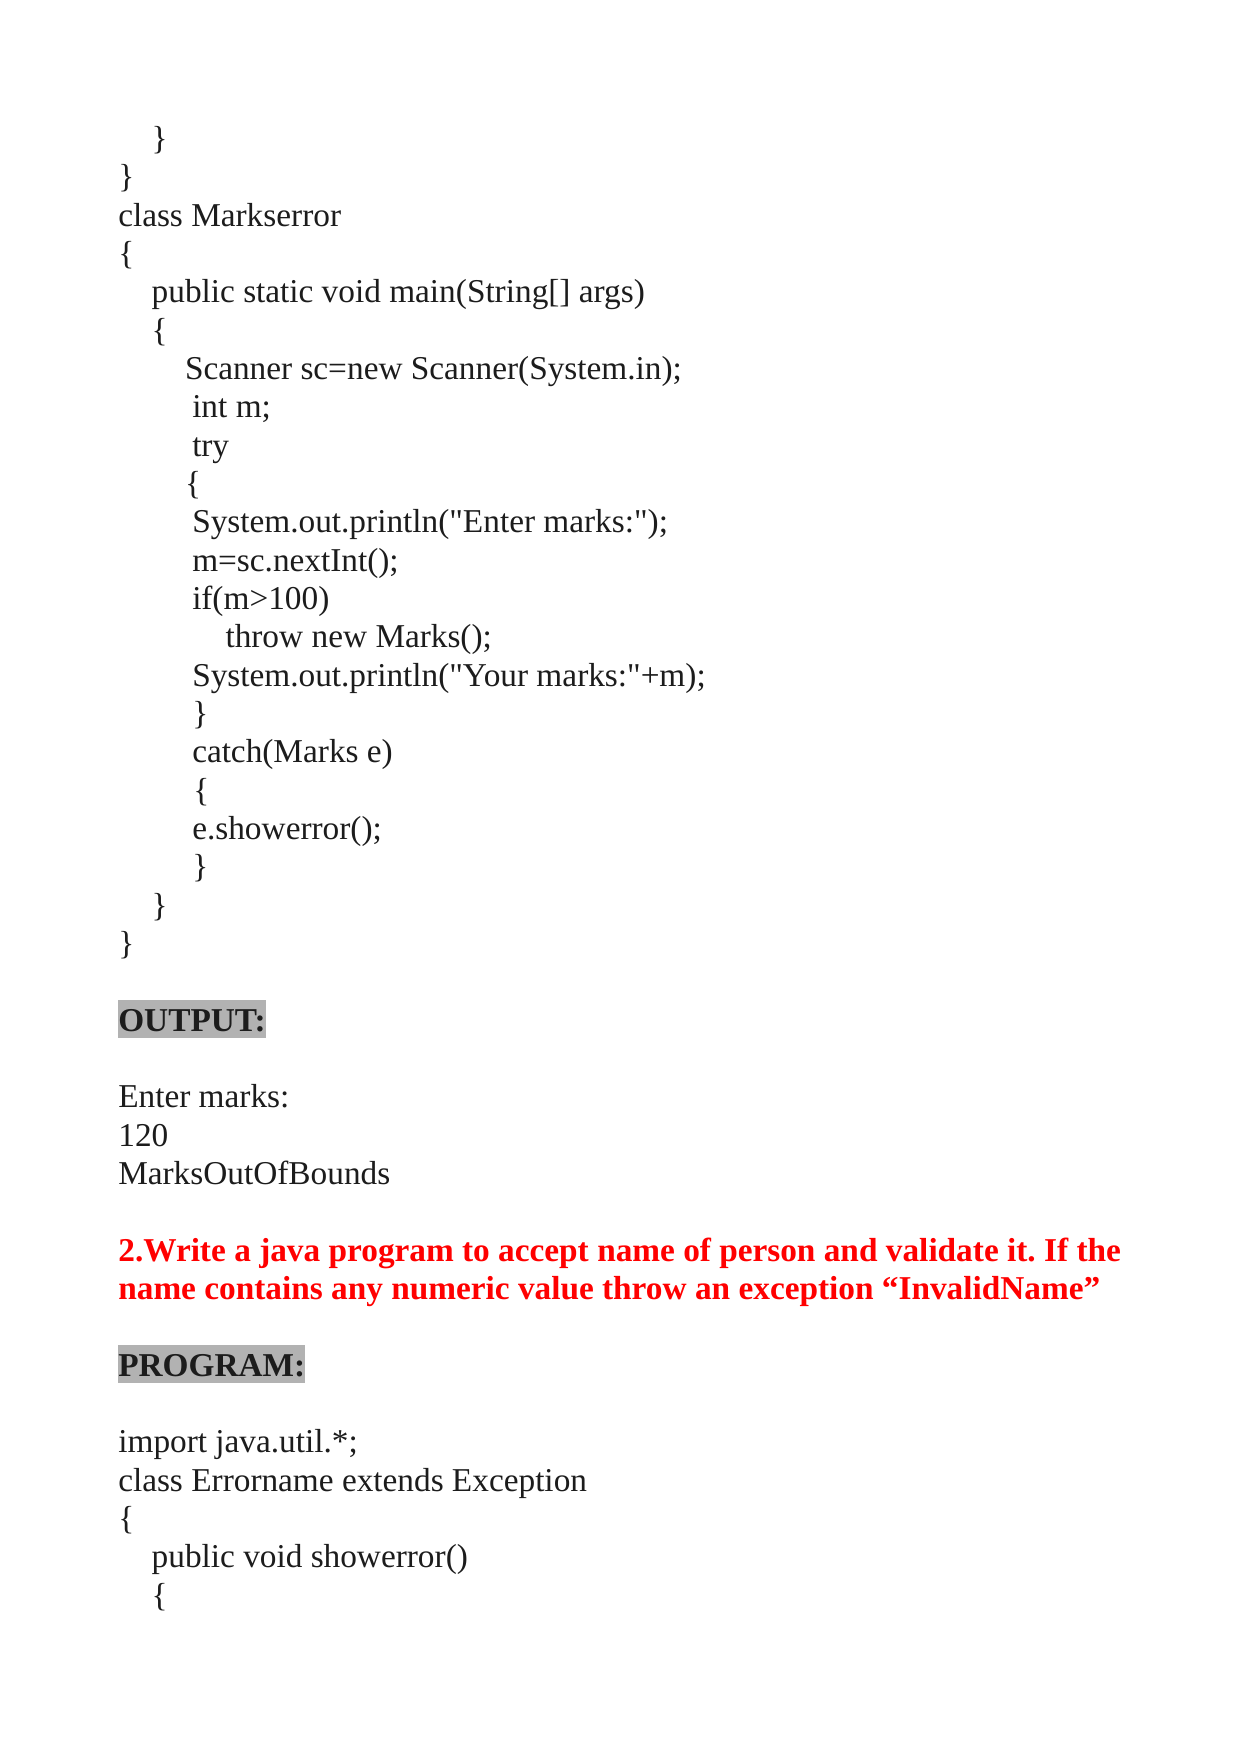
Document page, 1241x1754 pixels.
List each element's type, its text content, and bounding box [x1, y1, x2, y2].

text { [118, 310, 1122, 348]
text PROGRAM: [118, 1345, 1122, 1383]
text System.out.println("Your marks:"+m); [118, 655, 1122, 693]
text public void showerror() [118, 1536, 1122, 1575]
text class Errorname extends Exception [118, 1460, 1122, 1498]
text OUTPUT: [118, 1000, 1122, 1038]
text 120 [118, 1115, 1122, 1153]
text int m; [118, 386, 1122, 425]
text } [118, 846, 1122, 885]
text } [118, 118, 1122, 156]
text if(m>100) [118, 578, 1122, 616]
text { [118, 1498, 1122, 1536]
text } [118, 156, 1122, 195]
text } [118, 885, 1122, 923]
text { [118, 233, 1122, 271]
text { [118, 770, 1122, 808]
text MarksOutOfBounds [118, 1153, 1122, 1191]
text throw new Marks(); [118, 616, 1122, 655]
text m=sc.nextInt(); [118, 540, 1122, 578]
text try [118, 425, 1122, 463]
text public static void main(String[] args) [118, 271, 1122, 310]
text import java.util.*; [118, 1421, 1122, 1460]
text } [118, 923, 1122, 961]
text { [118, 1575, 1122, 1613]
text Enter marks: [118, 1076, 1122, 1115]
text e.showerror(); [118, 808, 1122, 846]
text System.out.println("Enter marks:"); [118, 501, 1122, 540]
text { [118, 463, 1122, 501]
text catch(Marks e) [118, 731, 1122, 770]
text Scanner sc=new Scanner(System.in); [118, 348, 1122, 386]
text } [118, 693, 1122, 731]
text class Markserror [118, 195, 1122, 233]
text 2.Write a java program to accept name of person and validate it. If the name contains any numeric value throw an exception “InvalidName” [118, 1230, 1122, 1306]
